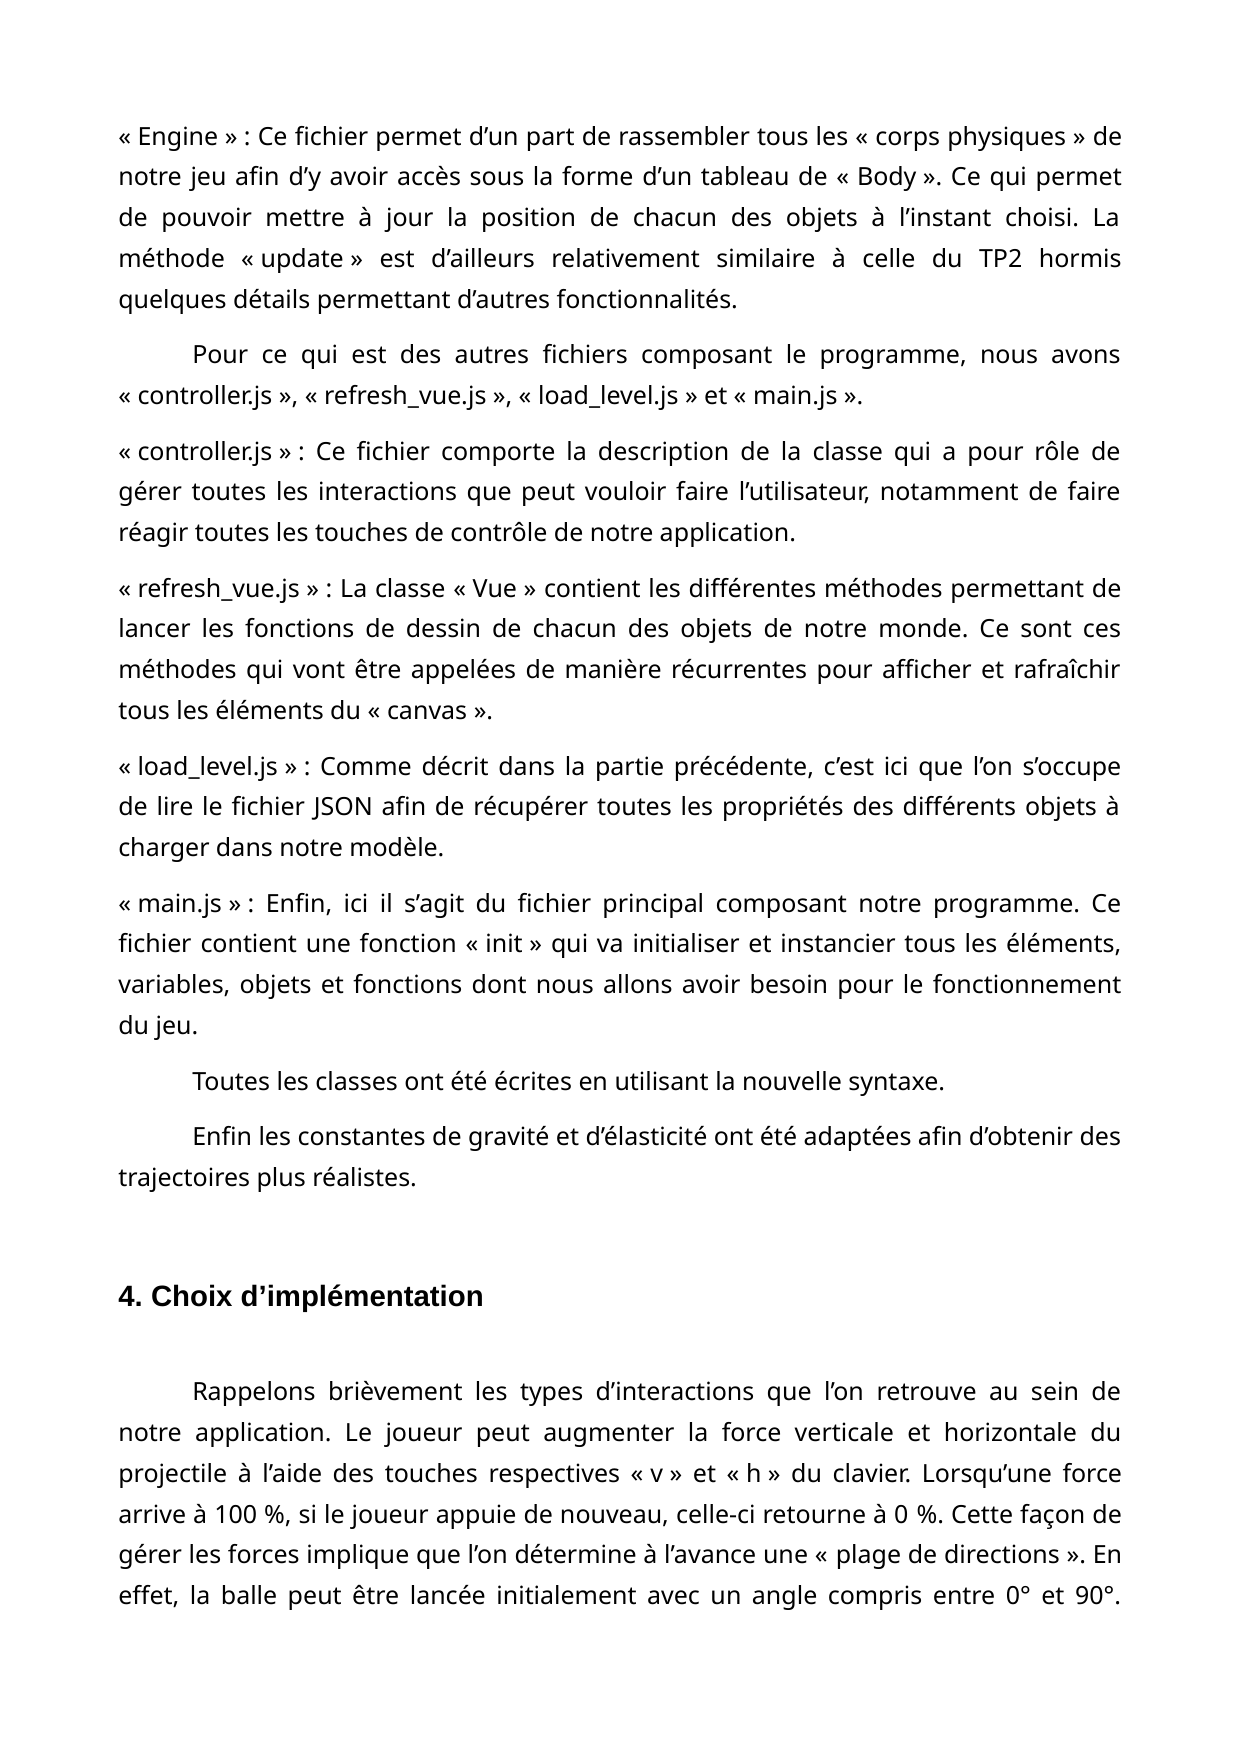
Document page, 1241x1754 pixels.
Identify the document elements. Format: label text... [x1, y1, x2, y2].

text Rappelons brièvement les types d’interactions que l’on retrouve au sein de notre application. Le joueur peut augmenter la force verticale et horizontale du projectile à l’aide des touches respectives « v » et « h » du clavier. Lorsqu’une force arrive à 100 %, si le joueur appuie de nouveau, celle-ci retourne à 0 %. Cette façon de gérer les forces implique que l’on détermine à l’avance une « plage de directions ». En effet, la balle peut être lancée initialement avec un angle compris entre 0° et 90°. [118, 1374, 1122, 1612]
text « main.js » : Enfin, ici il s’agit du fichier principal composant notre programme. Ce fichier contient une fonction « init » qui va initialiser et instancier tous les éléments, variables, objets et fonctions dont nous allons avoir besoin pour le fonctionnement du jeu. [118, 885, 1122, 1042]
text « load_level.js » : Comme décrit dans la partie précédente, c’est ici que l’on s’occupe de lire le fichier JSON afin de récupérer toutes les propriétés des différents objets à charger dans notre modèle. [118, 748, 1122, 864]
text Pour ce qui est des autres fichiers composant le programme, nous avons « controller.js », « refresh_vue.js », « load_level.js » et « main.js ». [118, 337, 1122, 412]
text « controller.js » : Ce fichier comporte la description de la classe qui a pour rôle de gérer toutes les interactions que peut vouloir faire l’utilisateur, notamment de faire réagir toutes les touches de contrôle de notre application. [118, 433, 1122, 549]
text Enfin les constantes de gravité et d’élasticité ont été adaptées afin d’obtenir des trajectoires plus réalistes. [118, 1118, 1122, 1193]
text Toutes les classes ont été écrites en utilisant la nouvelle syntaxe. [118, 1063, 1122, 1097]
subtitle 4. Choix d’implémentation [118, 1278, 1122, 1312]
text « Engine » : Ce fichier permet d’un part de rassembler tous les « corps physiques » de notre jeu afin d’y avoir accès sous la forme d’un tableau de « Body ». Ce qui permet de pouvoir mettre à jour la position de chacun des objets à l’instant choisi. La méthode « update » est d’ailleurs relativement similaire à celle du TP2 hormis quelques détails permettant d’autres fonctionnalités. [118, 118, 1122, 316]
text « refresh_vue.js » : La classe « Vue » contient les différentes méthodes permettant de lancer les fonctions de dessin de chacun des objets de notre monde. Ce sont ces méthodes qui vont être appelées de manière récurrentes pour afficher et rafraîchir tous les éléments du « canvas ». [118, 570, 1122, 727]
